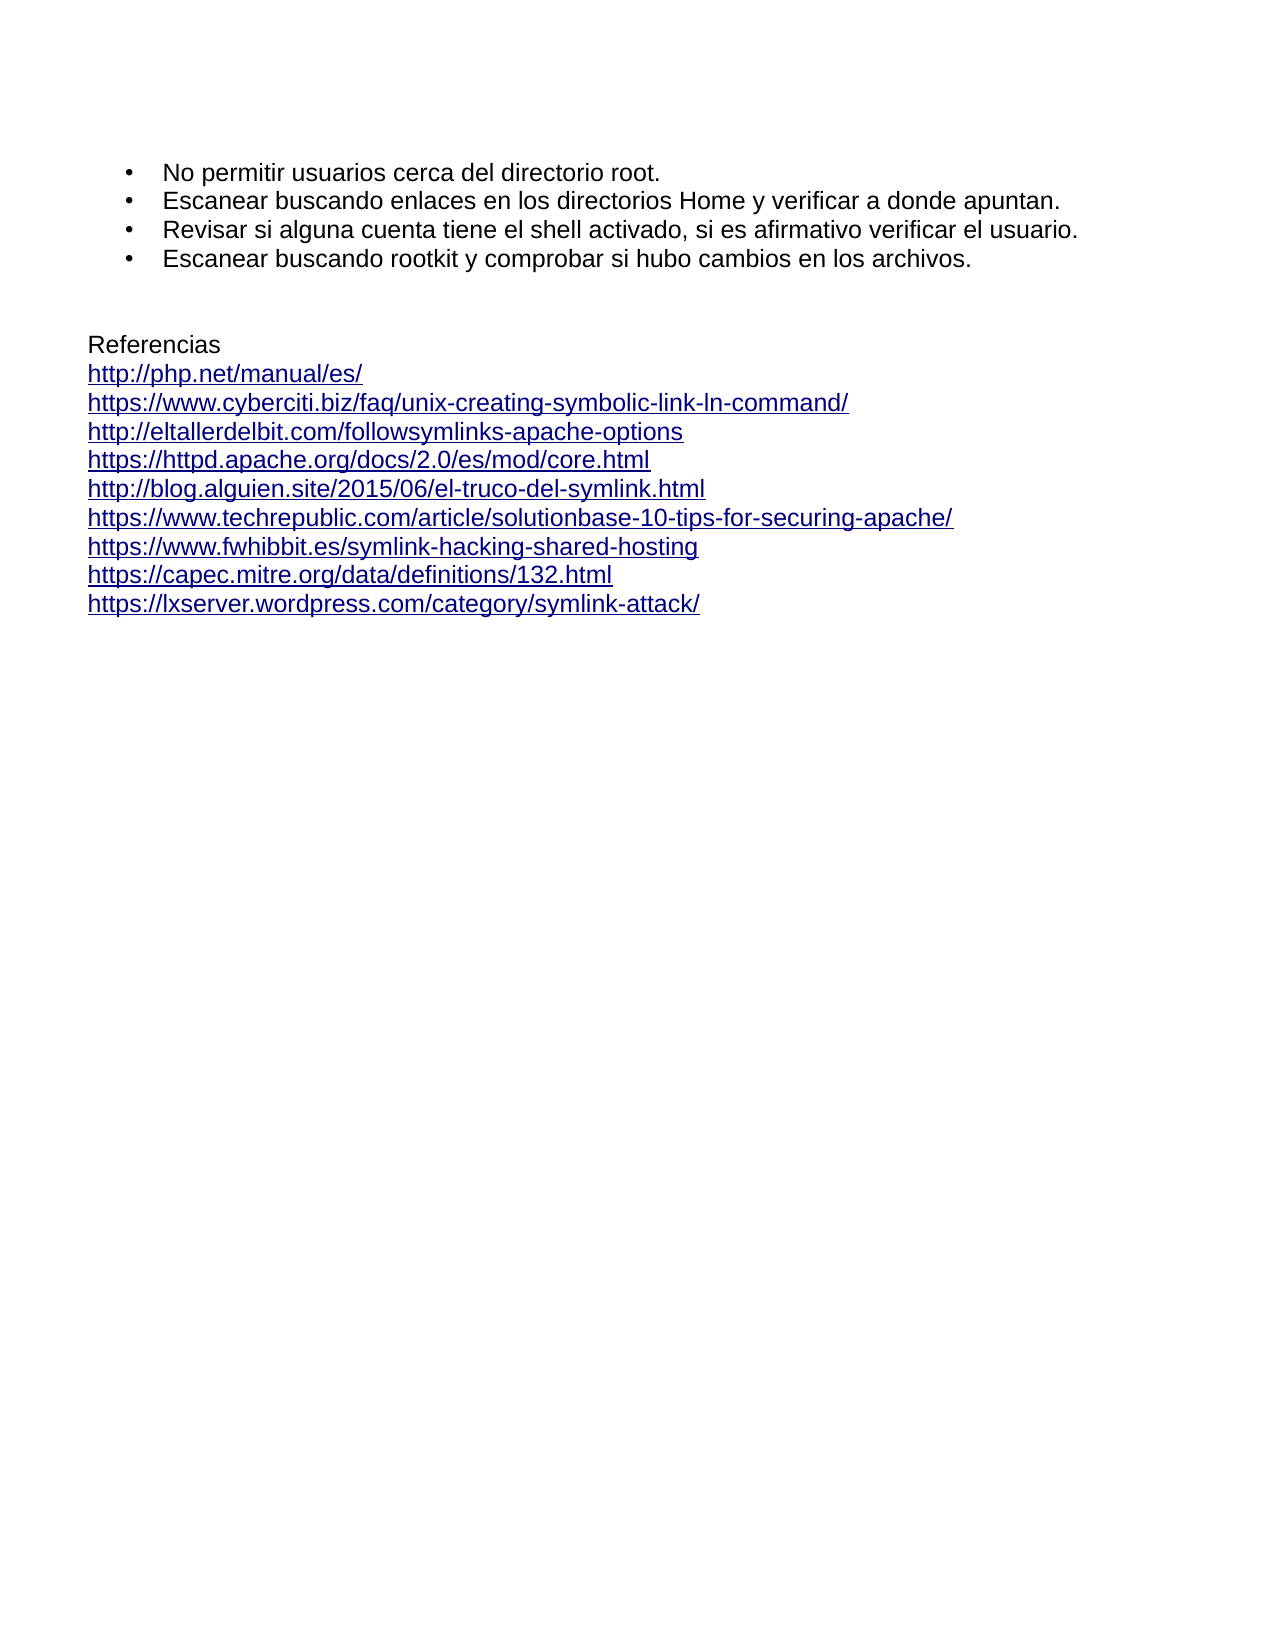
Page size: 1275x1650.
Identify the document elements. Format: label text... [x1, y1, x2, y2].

text Referencias [87, 330, 1180, 359]
text http://eltallerdelbit.com/followsymlinks-apache-options [87, 417, 1180, 445]
text https://www.cyberciti.biz/faq/unix-creating-symbolic-link-ln-command/ [87, 388, 1180, 417]
text https://capec.mitre.org/data/definitions/132.html [87, 560, 1180, 589]
text https://lxserver.wordpress.com/category/symlink-attack/ [87, 589, 1180, 618]
text http://php.net/manual/es/ [87, 359, 1180, 388]
text https://httpd.apache.org/docs/2.0/es/mod/core.html [87, 445, 1180, 474]
list Escanear buscando enlaces en los directorios Home y verificar a donde apuntan. [125, 186, 1180, 215]
text http://blog.alguien.site/2015/06/el-truco-del-symlink.html [87, 474, 1180, 503]
text https://www.fwhibbit.es/symlink-hacking-shared-hosting [87, 532, 1180, 560]
list Escanear buscando rootkit y comprobar si hubo cambios en los archivos. [125, 244, 1180, 273]
text https://www.techrepublic.com/article/solutionbase-10-tips-for-securing-apache/ [87, 503, 1180, 532]
list Revisar si alguna cuenta tiene el shell activado, si es afirmativo verificar el usuario. [125, 215, 1180, 244]
list No permitir usuarios cerca del directorio root. [125, 157, 1180, 186]
